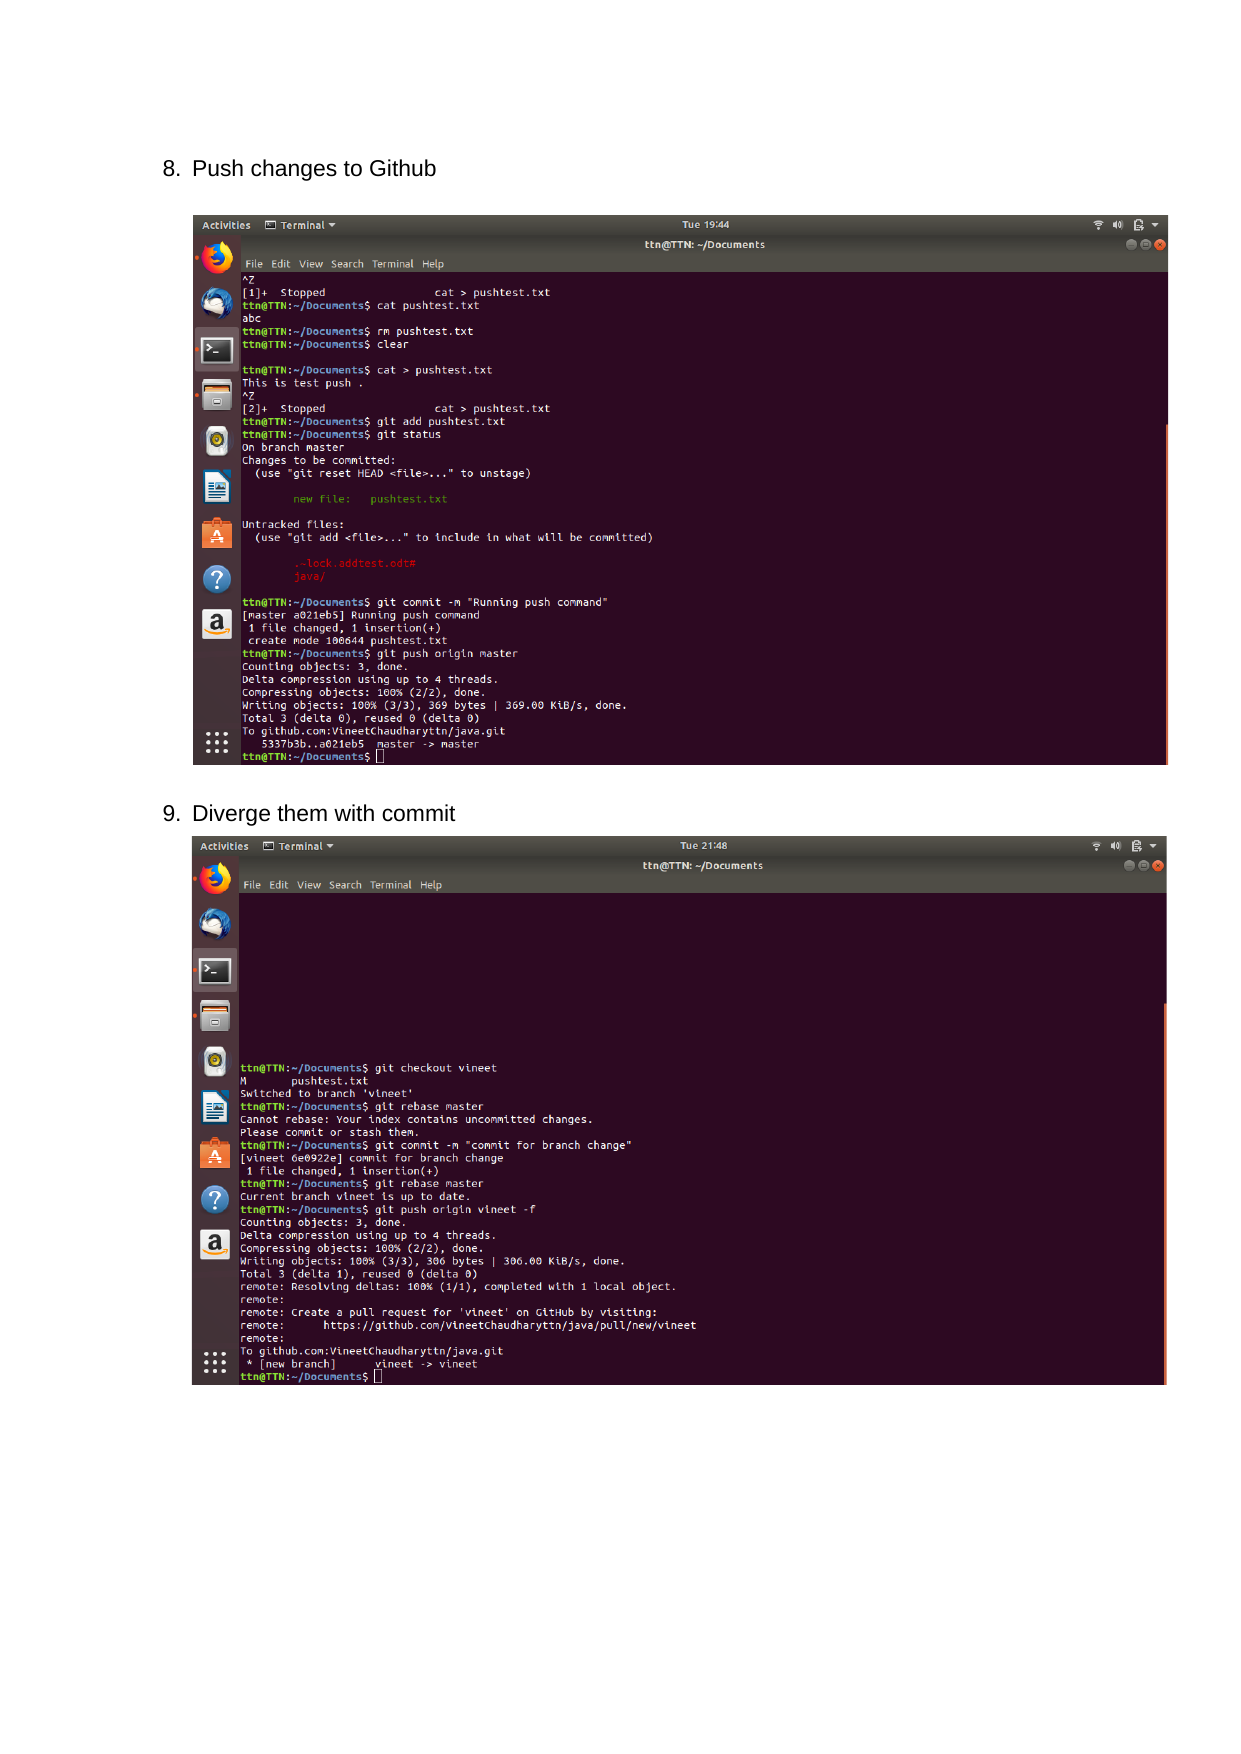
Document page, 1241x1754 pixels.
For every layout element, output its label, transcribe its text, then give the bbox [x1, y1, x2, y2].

picture [191, 836, 1167, 1385]
list Diverge them with commit [162, 800, 1122, 826]
picture [193, 215, 1169, 765]
list Push changes to Github [162, 154, 1122, 181]
